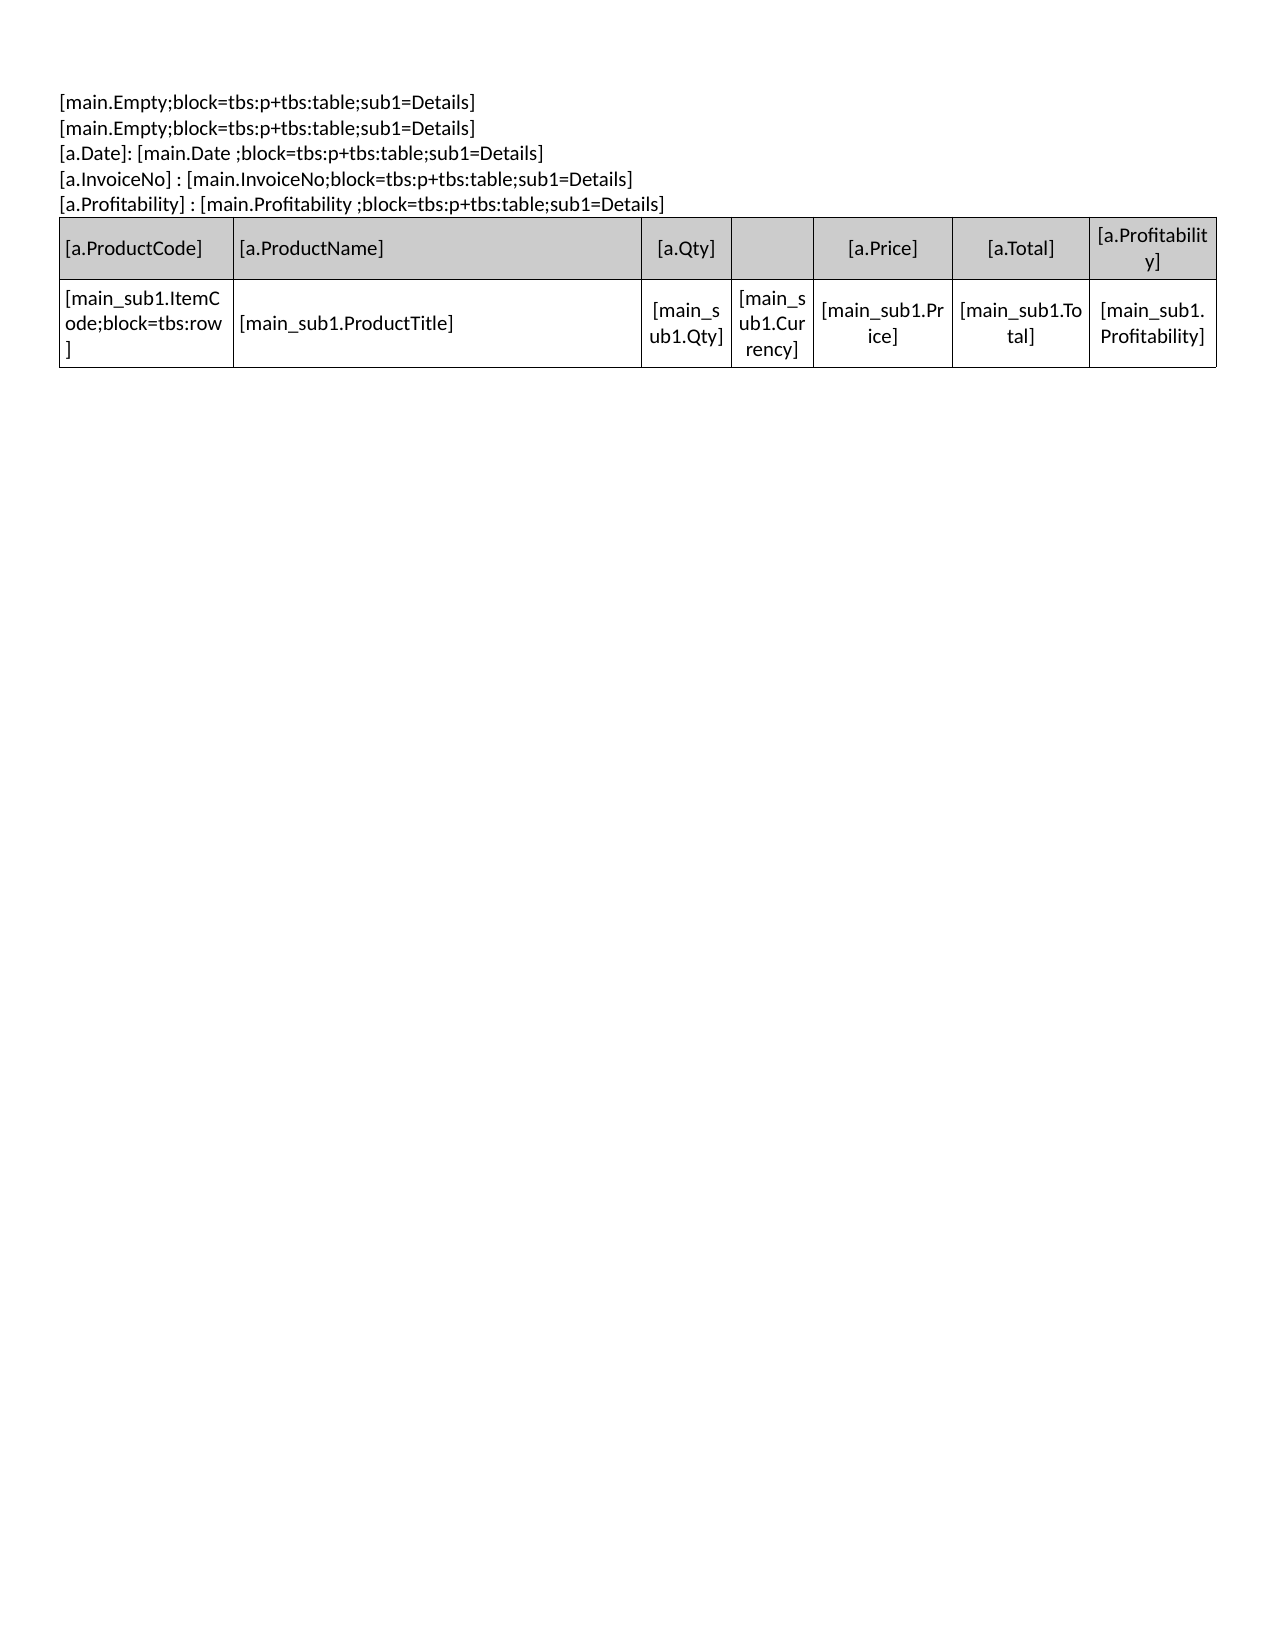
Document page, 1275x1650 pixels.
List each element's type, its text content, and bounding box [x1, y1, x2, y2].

text [a.InvoiceNo] : [main.InvoiceNo;block=tbs:p+tbs:table;sub1=Details] [59, 166, 1216, 191]
table_cell [main_sub1.Qty] [642, 280, 731, 367]
table_cell [main_sub1.Total] [953, 280, 1089, 367]
table_header [a.ProductCode] [60, 218, 233, 279]
text [main.Empty;block=tbs:p+tbs:table;sub1=Details] [59, 89, 1216, 115]
table_header [a.ProductName] [234, 218, 641, 279]
table_header [a.Qty] [642, 218, 731, 279]
table_cell [main_sub1.Price] [814, 280, 952, 367]
table_header [a.Price] [814, 218, 952, 279]
table_header [a.Total] [953, 218, 1089, 279]
text [a.Profitability] : [main.Profitability ;block=tbs:p+tbs:table;sub1=Details] [59, 191, 1216, 217]
table_cell [main_sub1.Profitability] [1090, 280, 1216, 367]
table_cell [main_sub1.ProductTitle] [234, 280, 641, 367]
table_header [a.Profitability] [1090, 218, 1216, 279]
table_header [732, 218, 813, 279]
text [main.Empty;block=tbs:p+tbs:table;sub1=Details] [59, 115, 1216, 140]
table_cell [main_sub1.Currency] [732, 280, 813, 367]
table_cell [main_sub1.ItemCode;block=tbs:row] [60, 280, 233, 367]
text [a.Date]: [main.Date ;block=tbs:p+tbs:table;sub1=Details] [59, 140, 1216, 166]
